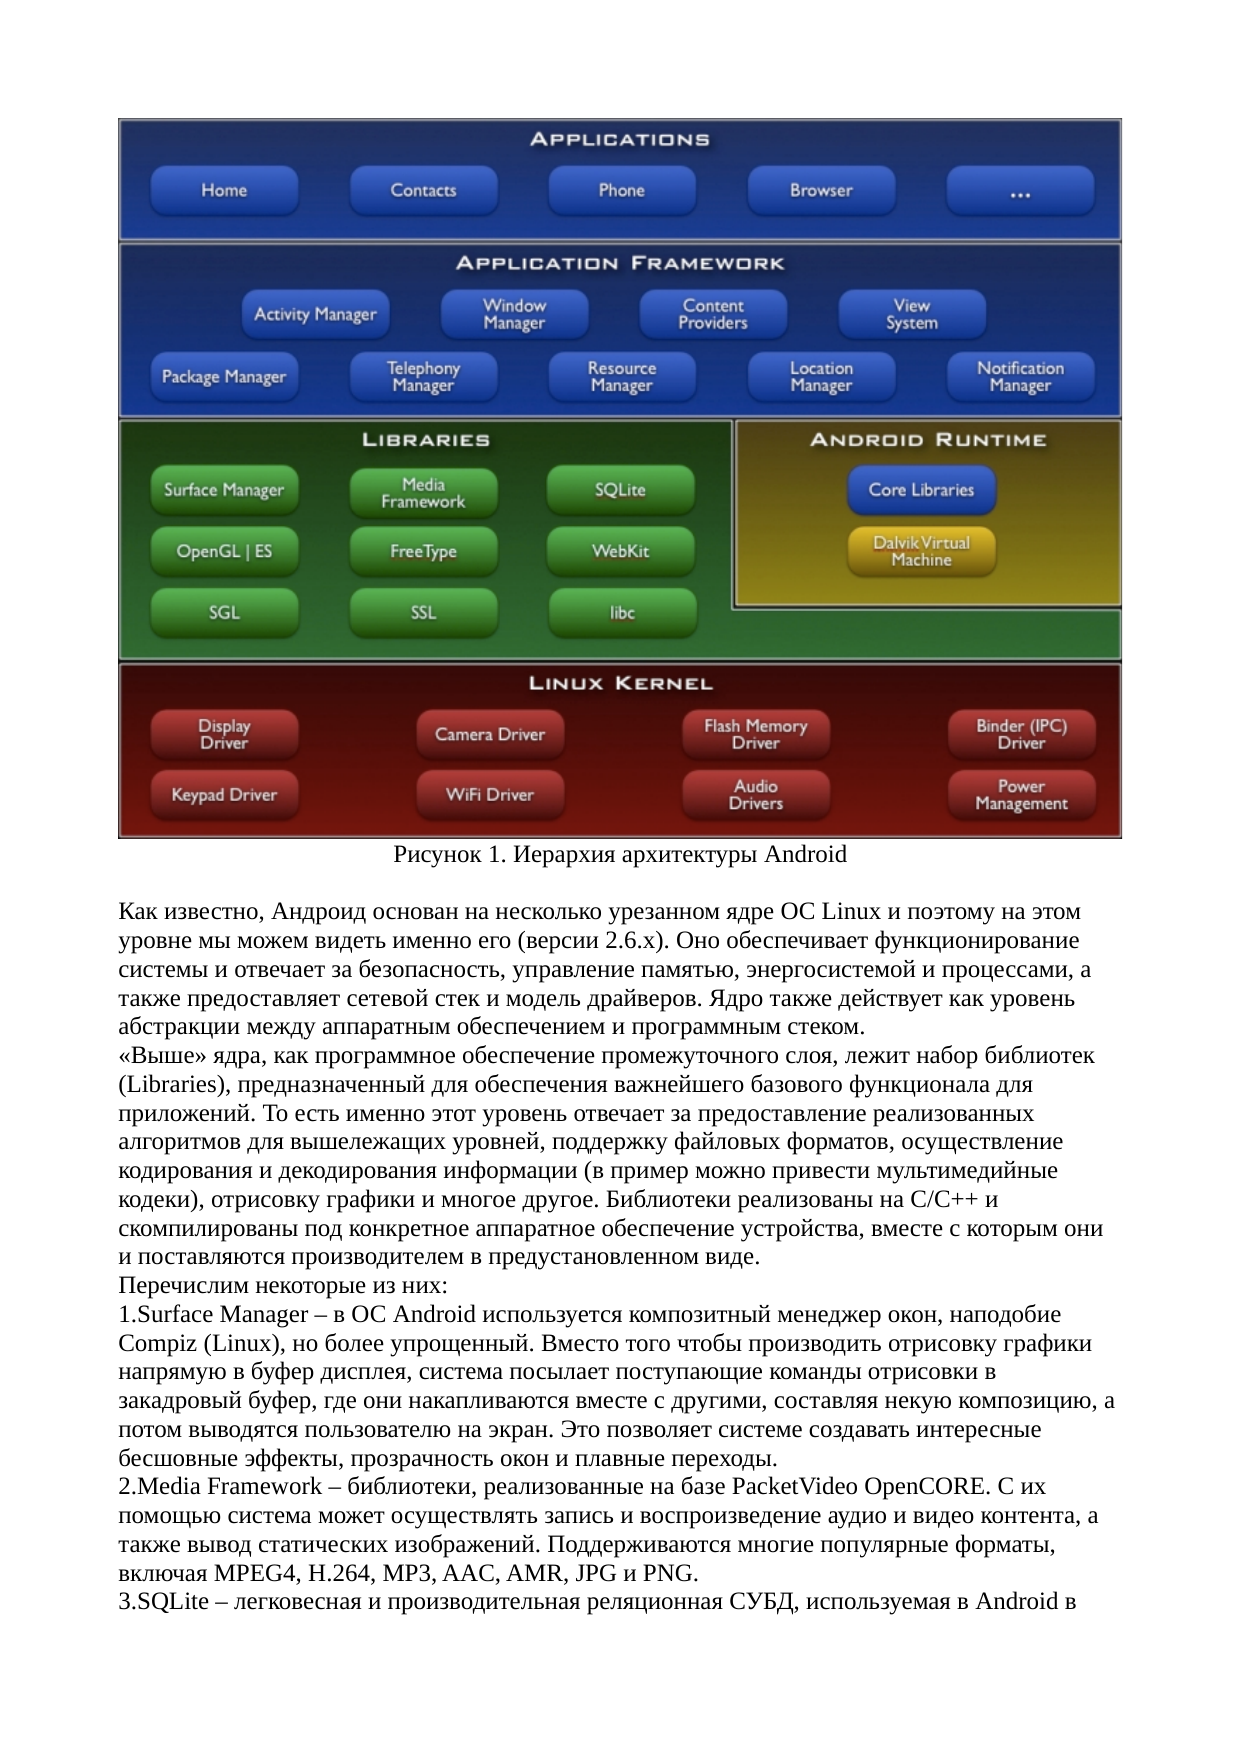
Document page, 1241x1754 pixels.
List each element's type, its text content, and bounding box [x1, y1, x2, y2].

text 2.Media Framework – библиотеки, реализованные на базе PacketVideo OpenCORE. С их помощью система может осуществлять запись и воспроизведение аудио и видео контента, а также вывод статических изображений. Поддерживаются многие популярные форматы, включая MPEG4, H.264, MP3, AAC, AMR, JPG и PNG. [118, 1471, 1122, 1586]
text «Выше» ядра, как программное обеспечение промежуточного слоя, лежит набор библиотек (Libraries), предназначенный для обеспечения важнейшего базового функционала для приложений. То есть именно этот уровень отвечает за предоставление реализованных алгоритмов для вышележащих уровней, поддержку файловых форматов, осуществление кодирования и декодирования информации (в пример можно привести мультимедийные кодеки), отрисовку графики и многое другое. Библиотеки реализованы на C/C++ и скомпилированы под конкретное аппаратное обеспечение устройства, вместе с которым они и поставляются производителем в предустановленном виде. [118, 1040, 1122, 1270]
text Перечислим некоторые из них: [118, 1270, 1122, 1299]
text 3.SQLite – легковесная и производительная реляционная СУБД, используемая в Android в [118, 1586, 1122, 1615]
picture [118, 118, 1123, 839]
text Рисунок 1. Иерархия архитектуры Android [118, 839, 1122, 868]
text Как известно, Андроид основан на несколько урезанном ядре ОС Linux и поэтому на этом уровне мы можем видеть именно его (версии 2.6.x). Оно обеспечивает функционирование системы и отвечает за безопасность, управление памятью, энергосистемой и процессами, а также предоставляет сетевой стек и модель драйверов. Ядро также действует как уровень абстракции между аппаратным обеспечением и программным стеком. [118, 896, 1122, 1040]
text 1.Surface Manager – в ОС Android используется композитный менеджер окон, наподобие Compiz (Linux), но более упрощенный. Вместо того чтобы производить отрисовку графики напрямую в буфер дисплея, система посылает поступающие команды отрисовки в закадровый буфер, где они накапливаются вместе с другими, составляя некую композицию, а потом выводятся пользователю на экран. Это позволяет системе создавать интересные бесшовные эффекты, прозрачность окон и плавные переходы. [118, 1299, 1122, 1471]
